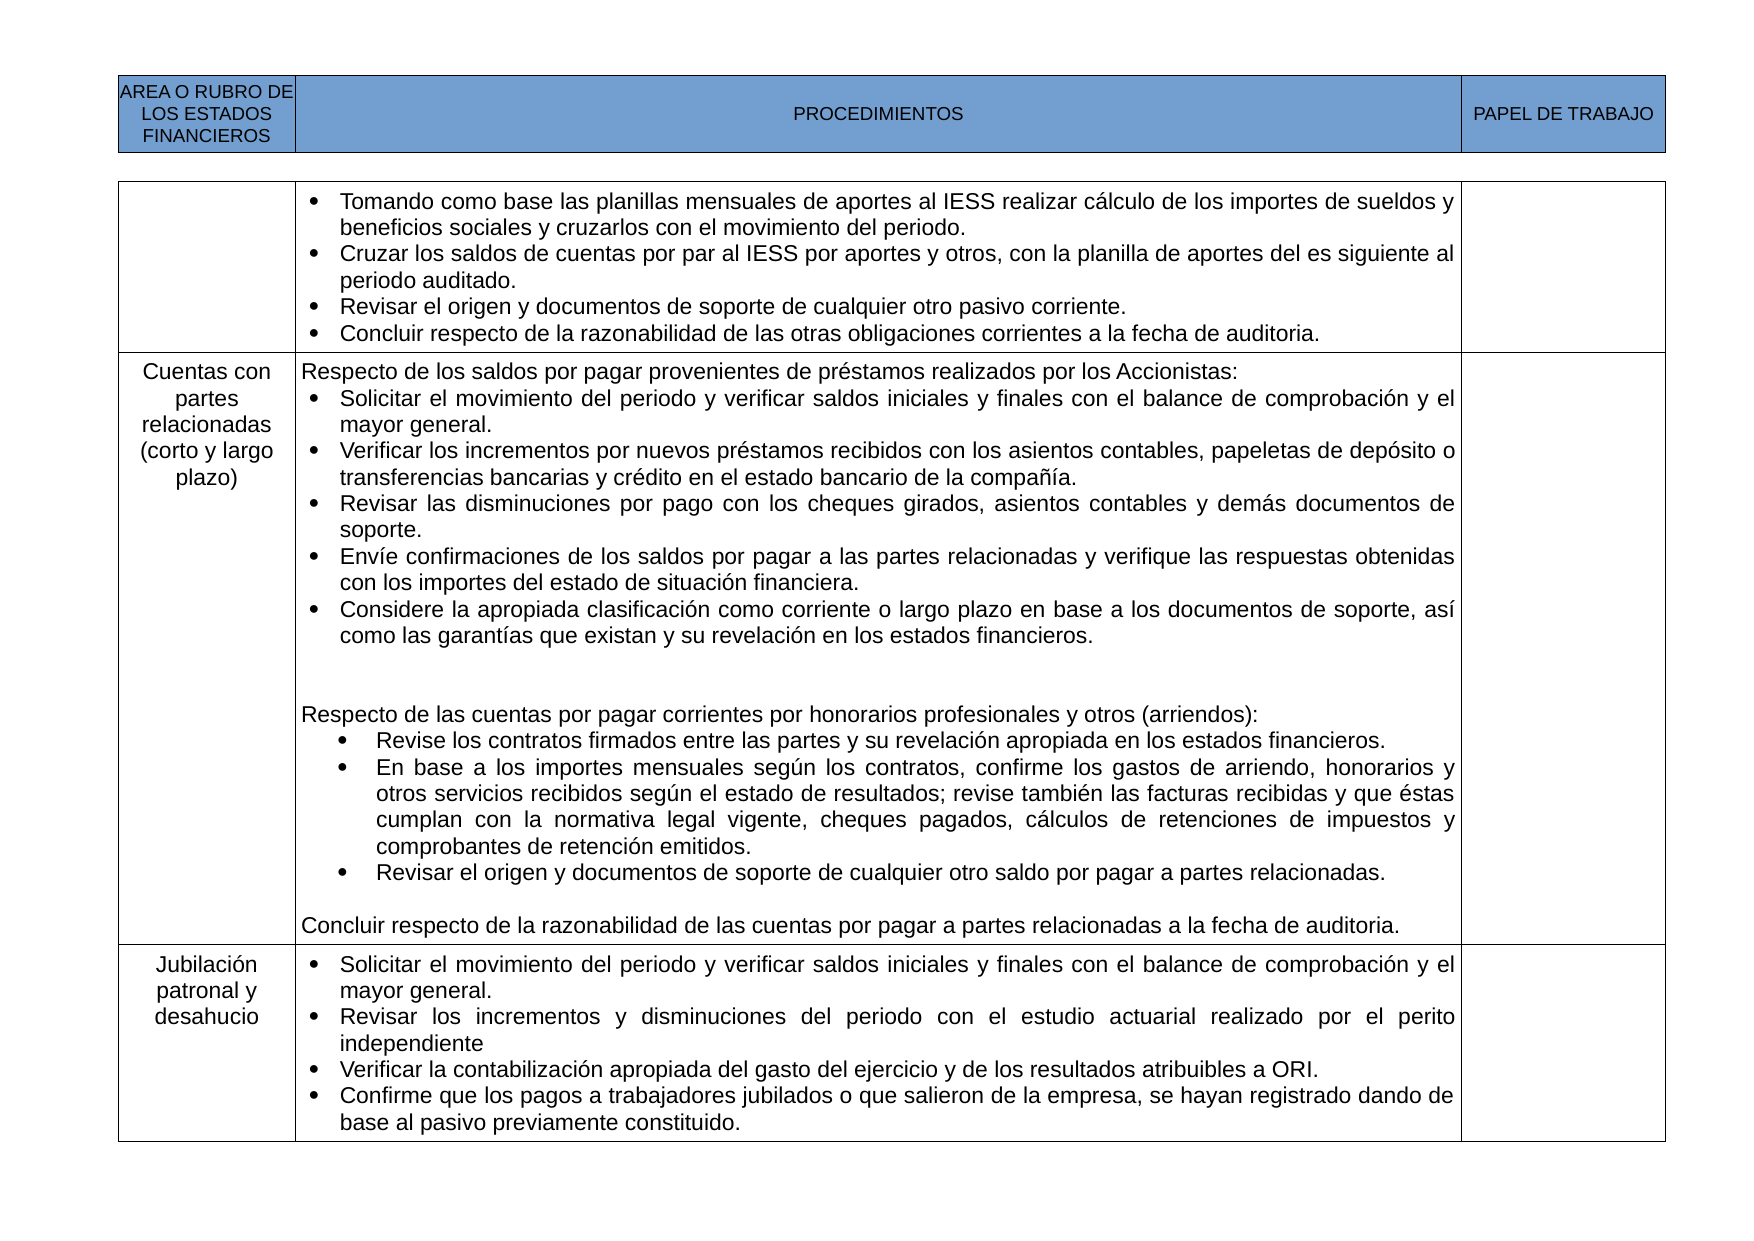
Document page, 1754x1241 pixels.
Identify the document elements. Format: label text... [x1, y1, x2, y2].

table_cell Jubilación patronal y desahucio [119, 945, 295, 1141]
table_cell [1462, 945, 1665, 1141]
table_cell Respecto de los saldos por pagar provenientes de préstamos realizados por los Accionistas: Solicitar el movimiento del periodo y verificar saldos iniciales y finales con el balance de comprobación y el mayor general. Verificar los incrementos por nuevos préstamos recibidos con los asientos contables, papeletas de depósito o transferencias bancarias y crédito en el estado bancario de la compañía. Revisar las disminuciones por pago con los cheques girados, asientos contables y demás documentos de soporte. Envíe confirmaciones de los saldos por pagar a las partes relacionadas y verifique las respuestas obtenidas con los importes del estado de situación financiera. Considere la apropiada clasificación como corriente o largo plazo en base a los documentos de soporte, así como las garantías que existan y su revelación en los estados financieros. Respecto de las cuentas por pagar corrientes por honorarios profesionales y otros (arriendos): Revise los contratos firmados entre las partes y su revelación apropiada en los estados financieros. En base a los importes mensuales según los contratos, confirme los gastos de arriendo, honorarios y otros servicios recibidos según el estado de resultados; revise también las facturas recibidas y que éstas cumplan con la normativa legal vigente, cheques pagados, cálculos de retenciones de impuestos y comprobantes de retención emitidos. Revisar el origen y documentos de soporte de cualquier otro saldo por pagar a partes relacionadas. Concluir respecto de la razonabilidad de las cuentas por pagar a partes relacionadas a la fecha de auditoria. [296, 353, 1461, 944]
table_cell [119, 182, 295, 352]
table_cell [1462, 353, 1665, 944]
table_cell Solicitar el movimiento del periodo y verificar saldos iniciales y finales con el balance de comprobación y el mayor general. Revisar los incrementos y disminuciones del periodo con el estudio actuarial realizado por el perito independiente Verificar la contabilización apropiada del gasto del ejercicio y de los resultados atribuibles a ORI. Confirme que los pagos a trabajadores jubilados o que salieron de la empresa, se hayan registrado dando de base al pasivo previamente constituido. Considere las revelaciones apropiadas en los estados financieros, de acuerdo con NIIF. Concluir respecto de la razonabilidad de las cuentas de reservas para jubilación patronal y desahucio a la fecha de auditoría. [296, 945, 1461, 1141]
table_cell [1462, 182, 1665, 352]
table_cell Cuentas con partes relacionadas (corto y largo plazo) [119, 353, 295, 944]
table_cell Realizar el movimiento del año de beneficios sociales por pagar y cotejar los saldos iniciales y finales con el balance de comprobación y mayor general. Revisar los pagos de beneficios sociales: décimo tercer sueldo, décimo cuarto sueldo, 15% participación de trabajadores y fondo de reserva con los reportes enviados al Ministerio de Trabajo y con los roles mensuales, si lo considera necesario confirmar pagos individuales a trabajadores con los cheques girados o transferencias bancarias. Tomando como base las planillas mensuales de aportes al IESS realizar cálculo de los importes de sueldos y beneficios sociales y cruzarlos con el movimiento del periodo. Cruzar los saldos de cuentas por par al IESS por aportes y otros, con la planilla de aportes del es siguiente al periodo auditado. Revisar el origen y documentos de soporte de cualquier otro pasivo corriente. Concluir respecto de la razonabilidad de las otras obligaciones corrientes a la fecha de auditoria. [296, 182, 1461, 352]
